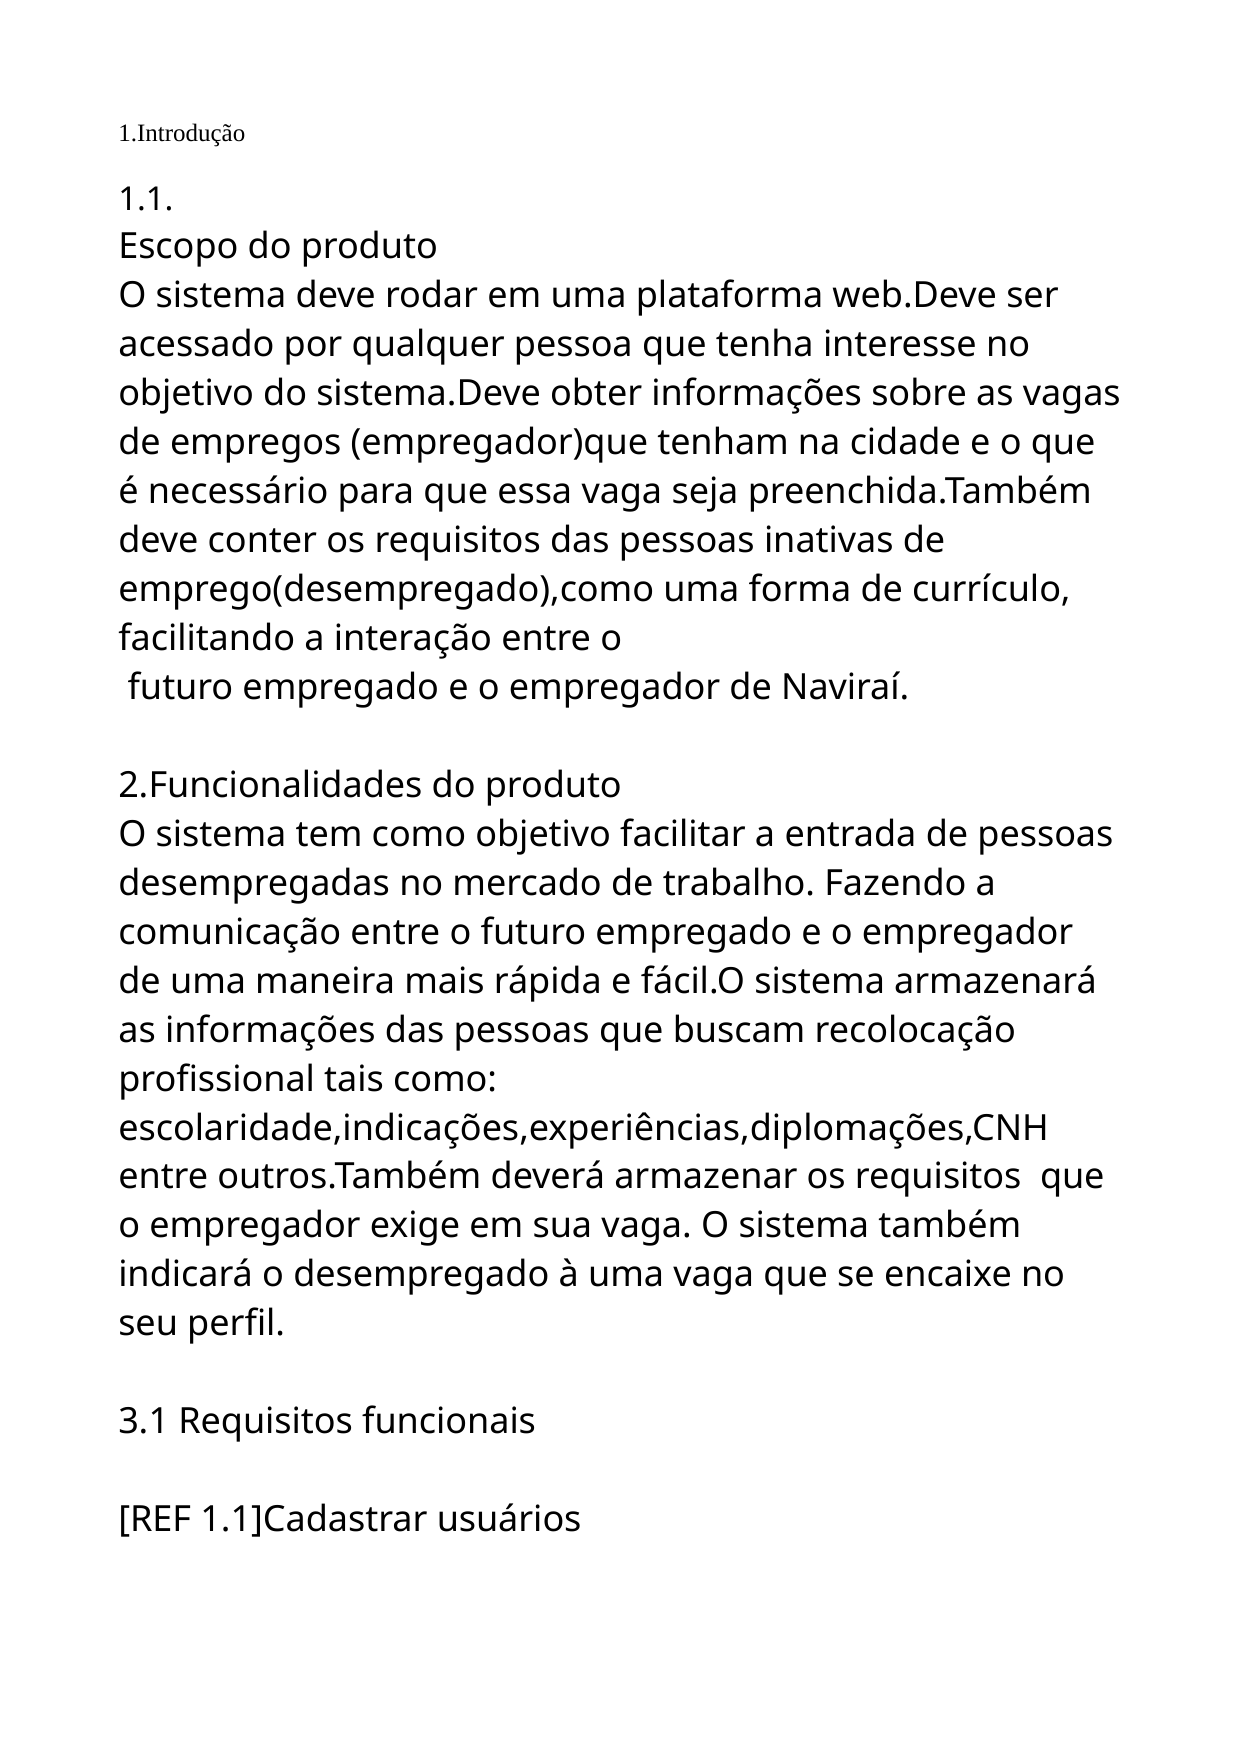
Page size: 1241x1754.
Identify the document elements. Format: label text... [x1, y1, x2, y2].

text 1.1. [118, 176, 1122, 220]
text futuro empregado e o empregador de Naviraí. [118, 661, 1122, 710]
text Escopo do produto [118, 220, 1122, 269]
text [REF 1.1]Cadastrar usuários [118, 1493, 1122, 1542]
text O sistema deve rodar em uma plataforma web.Deve ser acessado por qualquer pessoa que tenha interesse no objetivo do sistema.Deve obter informações sobre as vagas de empregos (empregador)que tenham na cidade e o que é necessário para que essa vaga seja preenchida.Também deve conter os requisitos das pessoas inativas de emprego(desempregado),como uma forma de currículo, facilitando a interação entre o [118, 269, 1122, 661]
text escolaridade,indicações,experiências,diplomações,CNH entre outros.Também deverá armazenar os requisitos que o empregador exige em sua vaga. O sistema também indicará o desempregado à uma vaga que se encaixe no seu perfil. [118, 1102, 1122, 1346]
text O sistema tem como objetivo facilitar a entrada de pessoas desempregadas no mercado de trabalho. Fazendo a comunicação entre o futuro empregado e o empregador de uma maneira mais rápida e fácil.O sistema armazenará as informações das pessoas que buscam recolocação profissional tais como: [118, 808, 1122, 1102]
text 1.Introdução [118, 118, 1122, 147]
text 3.1 Requisitos funcionais [118, 1395, 1122, 1444]
text 2.Funcionalidades do produto [118, 759, 1122, 808]
